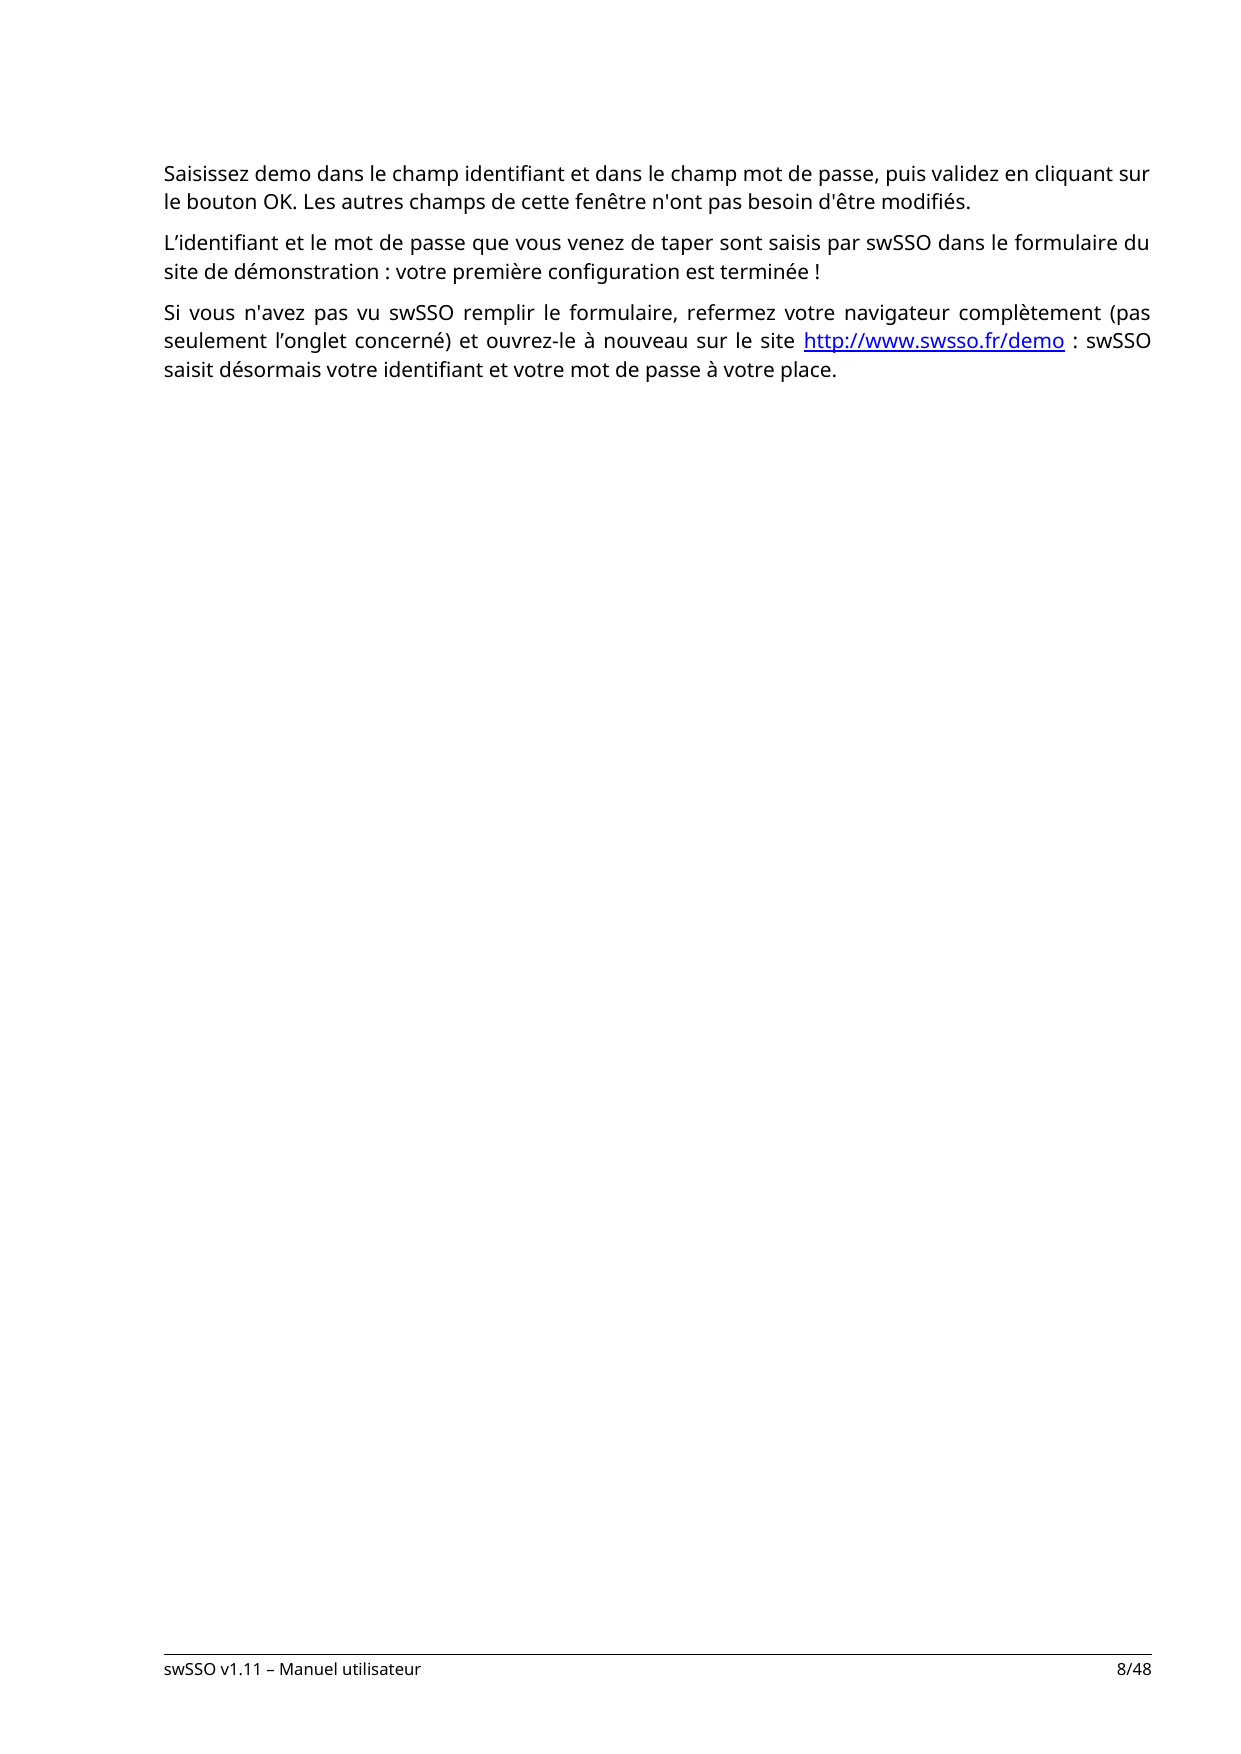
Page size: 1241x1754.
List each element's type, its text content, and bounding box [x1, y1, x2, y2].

text Si vous n'avez pas vu swSSO remplir le formulaire, refermez votre navigateur complètement (pas seulement l’onglet concerné) et ouvrez-le à nouveau sur le site http://www.swsso.fr/demo : swSSO saisit désormais votre identifiant et votre mot de passe à votre place. [164, 298, 1152, 383]
text Saisissez demo dans le champ identifiant et dans le champ mot de passe, puis validez en cliquant sur le bouton OK. Les autres champs de cette fenêtre n'ont pas besoin d'être modifiés. [164, 159, 1152, 216]
text L’identifiant et le mot de passe que vous venez de taper sont saisis par swSSO dans le formulaire du site de démonstration : votre première configuration est terminée ! [164, 228, 1152, 285]
